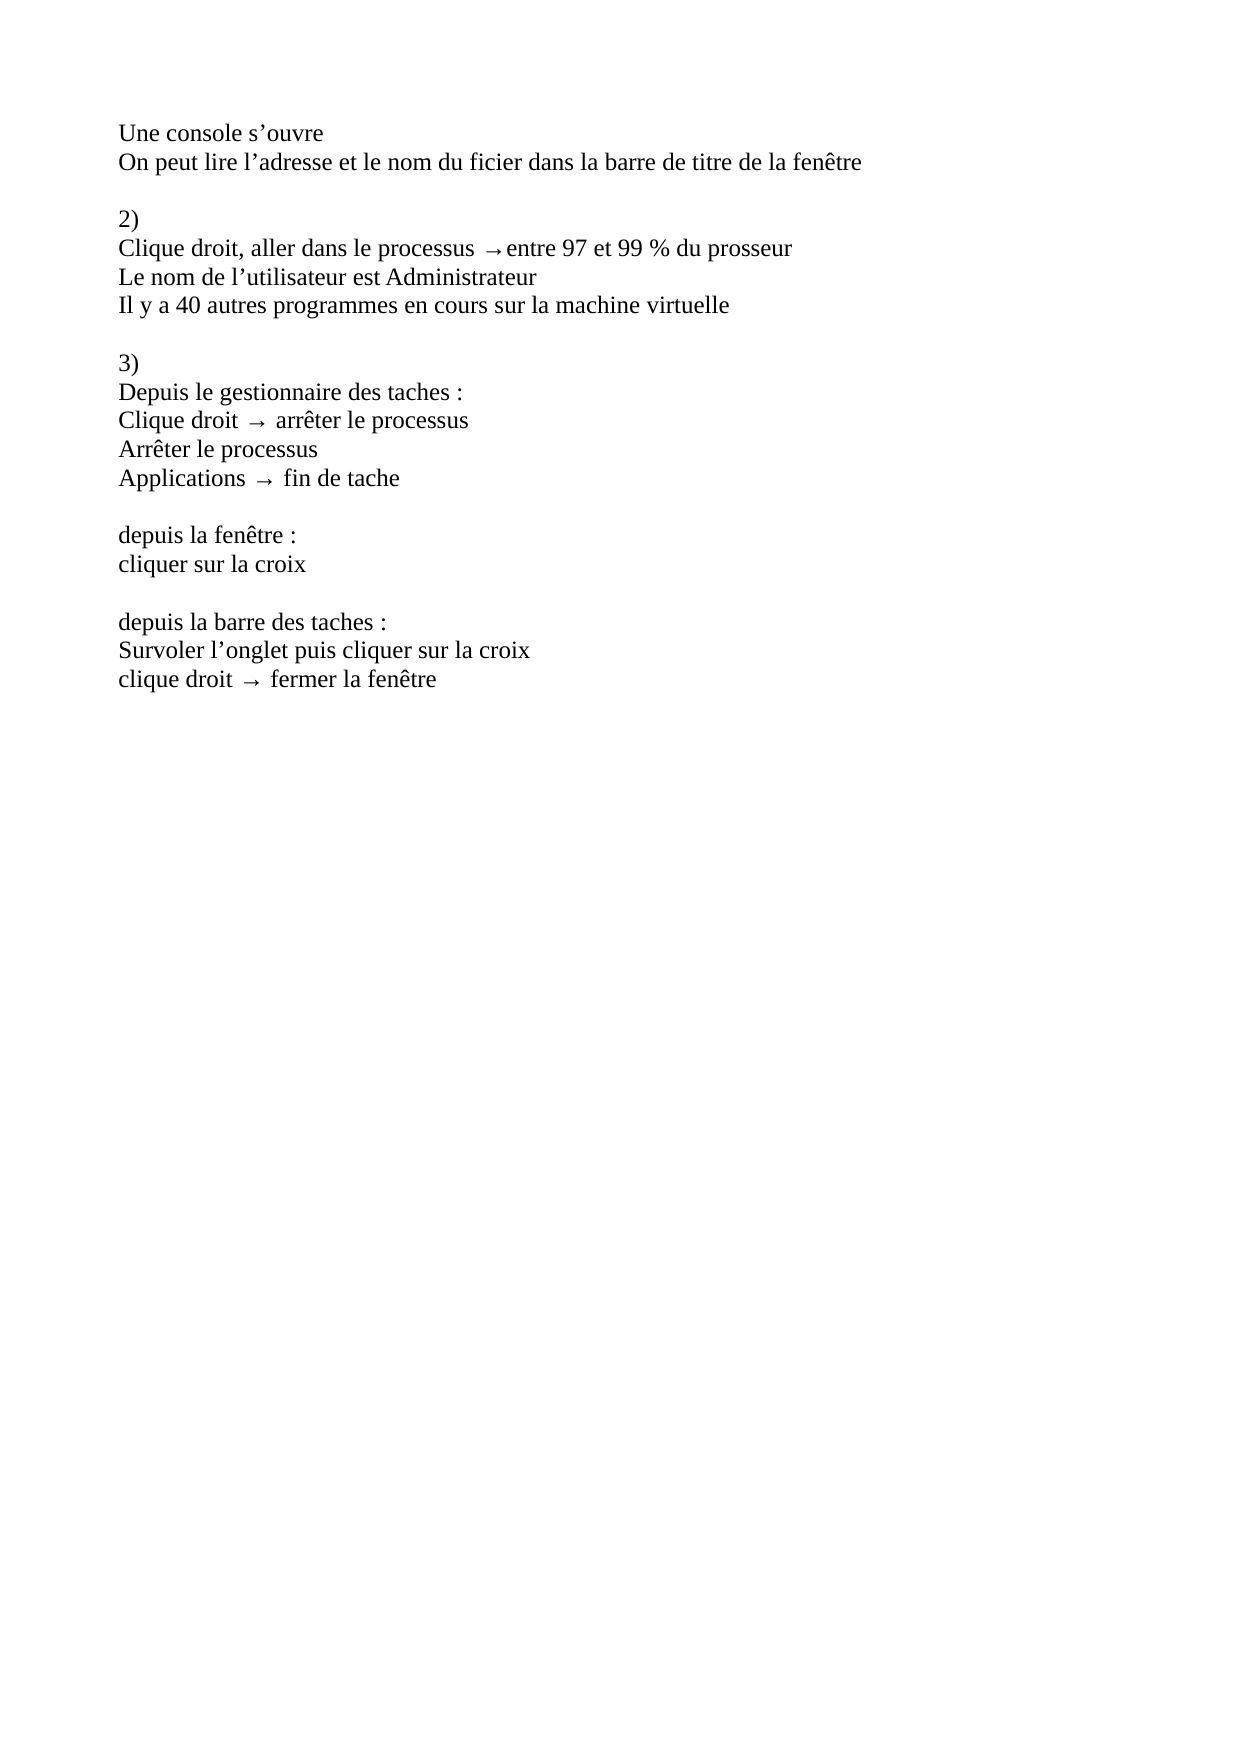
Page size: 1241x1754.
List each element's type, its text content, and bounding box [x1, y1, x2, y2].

text Clique droit, aller dans le processus →entre 97 et 99 % du prosseur [118, 233, 1122, 262]
text Clique droit → arrêter le processus [118, 406, 1122, 434]
text depuis la fenêtre : [118, 521, 1122, 549]
text Depuis le gestionnaire des taches : [118, 377, 1122, 406]
text Il y a 40 autres programmes en cours sur la machine virtuelle [118, 291, 1122, 319]
text Applications → fin de tache [118, 463, 1122, 492]
text Une console s’ouvre [118, 118, 1122, 147]
text Arrêter le processus [118, 434, 1122, 463]
text Survoler l’onglet puis cliquer sur la croix [118, 636, 1122, 664]
text clique droit → fermer la fenêtre [118, 664, 1122, 693]
text Le nom de l’utilisateur est Administrateur [118, 262, 1122, 291]
text depuis la barre des taches : [118, 607, 1122, 636]
text 2) [118, 204, 1122, 233]
text 3) [118, 348, 1122, 377]
text cliquer sur la croix [118, 549, 1122, 578]
text On peut lire l’adresse et le nom du ficier dans la barre de titre de la fenêtre [118, 147, 1122, 176]
